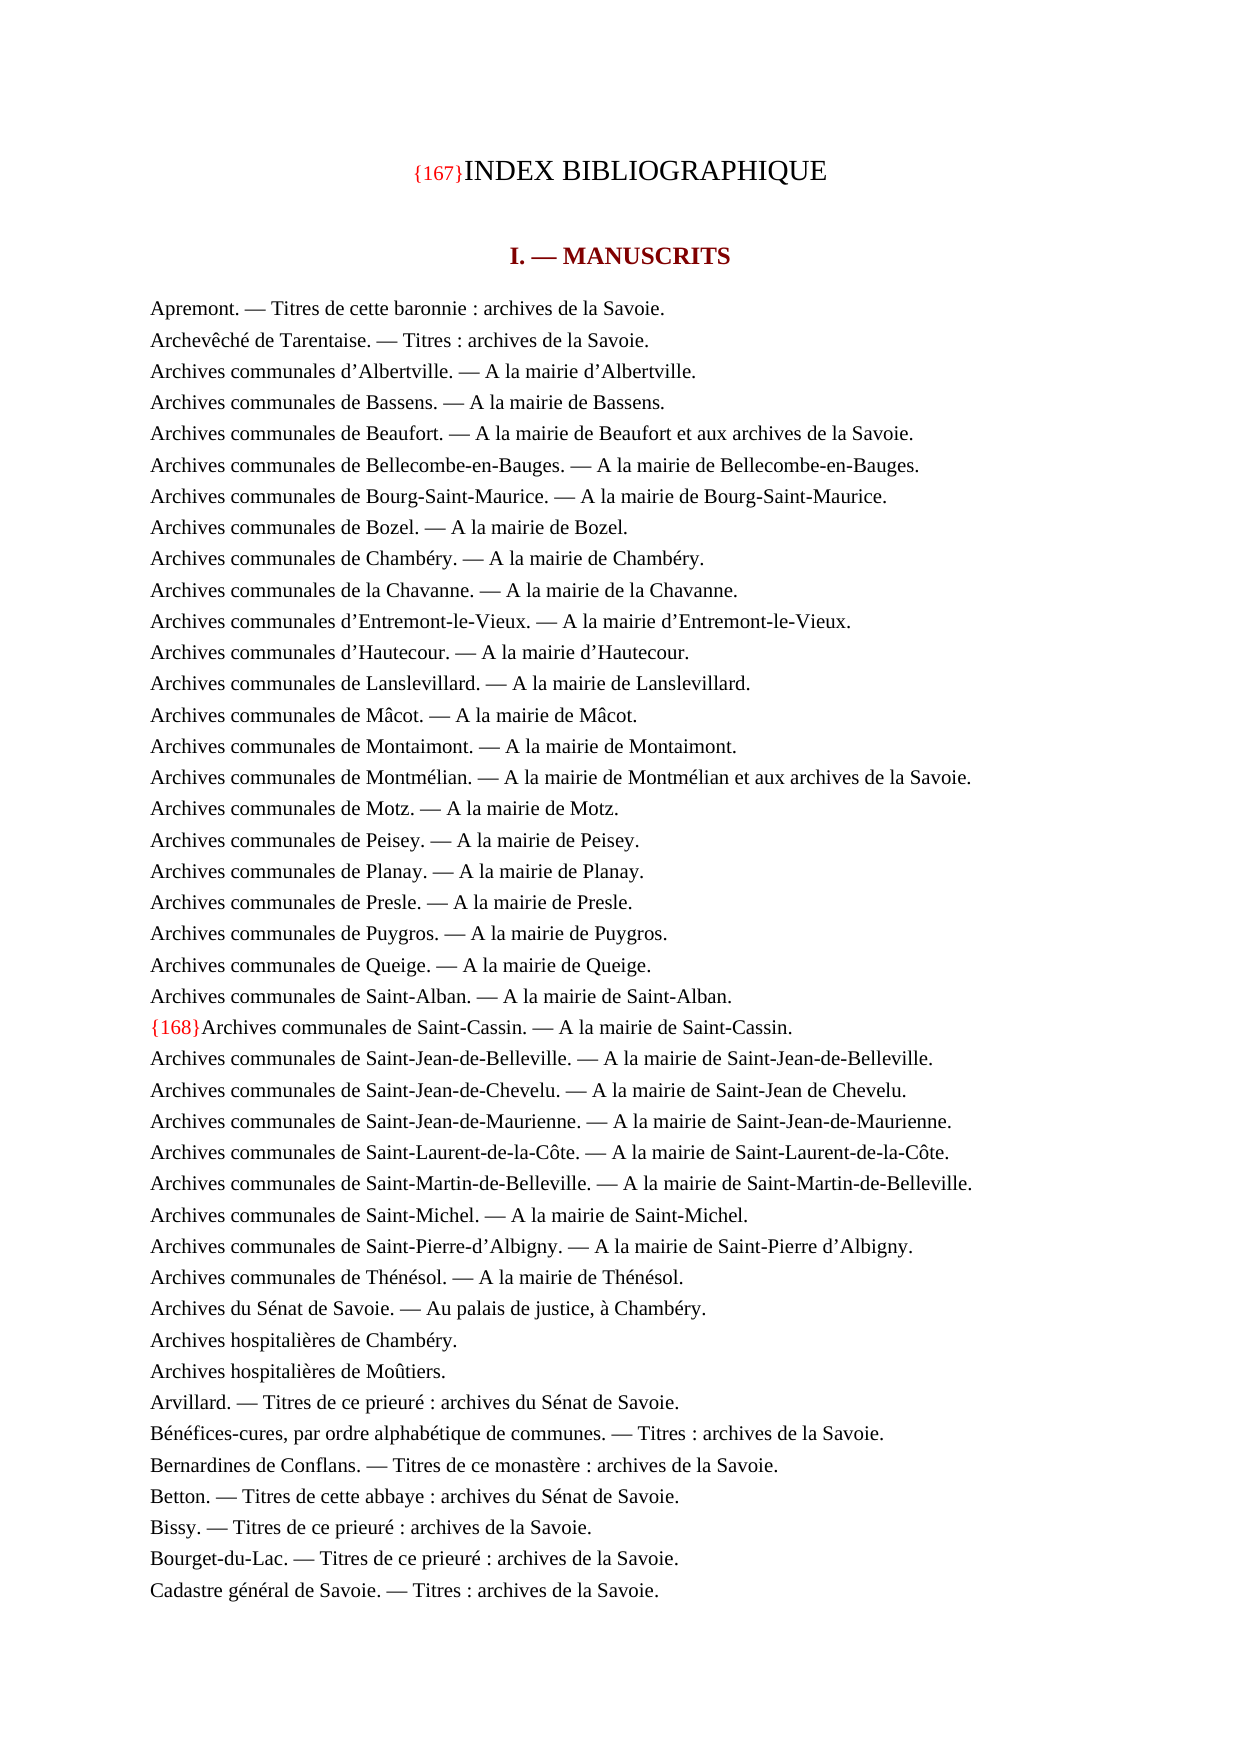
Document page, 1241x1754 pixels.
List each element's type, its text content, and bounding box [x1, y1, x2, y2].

text Bernardines de Conflans. — Titres de ce monastère : archives de la Savoie. [150, 1452, 1090, 1477]
text Bissy. — Titres de ce prieuré : archives de la Savoie. [150, 1514, 1090, 1539]
text Archives communales de Beaufort. — A la mairie de Beaufort et aux archives de la Savoie. [150, 421, 1090, 446]
text Archives communales de Saint-Jean-de-Belleville. — A la mairie de Saint-Jean-de-Belleville. [150, 1046, 1090, 1071]
text Archives hospitalières de Chambéry. [150, 1327, 1090, 1352]
text Archives communales de Montaimont. — A la mairie de Montaimont. [150, 733, 1090, 758]
text Arvillard. — Titres de ce prieuré : archives du Sénat de Savoie. [150, 1389, 1090, 1414]
text Archives communales d’Albertville. — A la mairie d’Albertville. [150, 358, 1090, 383]
text Archives communales de Chambéry. — A la mairie de Chambéry. [150, 546, 1090, 571]
text Archives communales de Motz. — A la mairie de Motz. [150, 796, 1090, 821]
text Archives communales de Bozel. — A la mairie de Bozel. [150, 514, 1090, 539]
text Archives communales de Peisey. — A la mairie de Peisey. [150, 827, 1090, 852]
text Archives communales de la Chavanne. — A la mairie de la Chavanne. [150, 577, 1090, 602]
text Archives communales de Montmélian. — A la mairie de Montmélian et aux archives de la Savoie. [150, 764, 1090, 789]
text Archives hospitalières de Moûtiers. [150, 1358, 1090, 1383]
text Archives communales de Saint-Michel. — A la mairie de Saint-Michel. [150, 1202, 1090, 1227]
text Bénéfices-cures, par ordre alphabétique de communes. — Titres : archives de la Savoie. [150, 1421, 1090, 1446]
text Bourget-du-Lac. — Titres de ce prieuré : archives de la Savoie. [150, 1546, 1090, 1571]
text Archevêché de Tarentaise. — Titres : archives de la Savoie. [150, 327, 1090, 352]
text Archives communales de Saint-Alban. — A la mairie de Saint-Alban. [150, 983, 1090, 1008]
text {167}INDEX BIBLIOGRAPHIQUE [150, 150, 1090, 187]
text Archives communales de Saint-Laurent-de-la-Côte. — A la mairie de Saint-Laurent-de-la-Côte. [150, 1139, 1090, 1164]
text Cadastre général de Savoie. — Titres : archives de la Savoie. [150, 1577, 1090, 1602]
text Archives communales de Saint-Pierre-d’Albigny. — A la mairie de Saint-Pierre d’Albigny. [150, 1233, 1090, 1258]
text Archives communales de Bourg-Saint-Maurice. — A la mairie de Bourg-Saint-Maurice. [150, 483, 1090, 508]
text Archives communales de Bellecombe-en-Bauges. — A la mairie de Bellecombe-en-Bauges. [150, 452, 1090, 477]
text Archives communales de Saint-Jean-de-Maurienne. — A la mairie de Saint-Jean-de-Maurienne. [150, 1108, 1090, 1133]
text Archives communales de Mâcot. — A la mairie de Mâcot. [150, 702, 1090, 727]
text Archives communales de Bassens. — A la mairie de Bassens. [150, 389, 1090, 414]
text Archives du Sénat de Savoie. — Au palais de justice, à Chambéry. [150, 1296, 1090, 1321]
text Archives communales de Presle. — A la mairie de Presle. [150, 889, 1090, 914]
text Archives communales de Planay. — A la mairie de Planay. [150, 858, 1090, 883]
text Archives communales de Saint-Jean-de-Chevelu. — A la mairie de Saint-Jean de Chevelu. [150, 1077, 1090, 1102]
text Apremont. — Titres de cette baronnie : archives de la Savoie. [150, 296, 1090, 321]
text I. — MANUSCRITS [150, 237, 1090, 271]
text Archives communales de Saint-Martin-de-Belleville. — A la mairie de Saint-Martin-de-Belleville. [150, 1171, 1090, 1196]
text Betton. — Titres de cette abbaye : archives du Sénat de Savoie. [150, 1483, 1090, 1508]
text Archives communales d’Entremont-le-Vieux. — A la mairie d’Entremont-le-Vieux. [150, 608, 1090, 633]
text {168}Archives communales de Saint-Cassin. — A la mairie de Saint-Cassin. [150, 1014, 1090, 1039]
text Archives communales de Queige. — A la mairie de Queige. [150, 952, 1090, 977]
text Archives communales de Puygros. — A la mairie de Puygros. [150, 921, 1090, 946]
text Archives communales de Thénésol. — A la mairie de Thénésol. [150, 1264, 1090, 1289]
text Archives communales d’Hautecour. — A la mairie d’Hautecour. [150, 639, 1090, 664]
text Archives communales de Lanslevillard. — A la mairie de Lanslevillard. [150, 671, 1090, 696]
